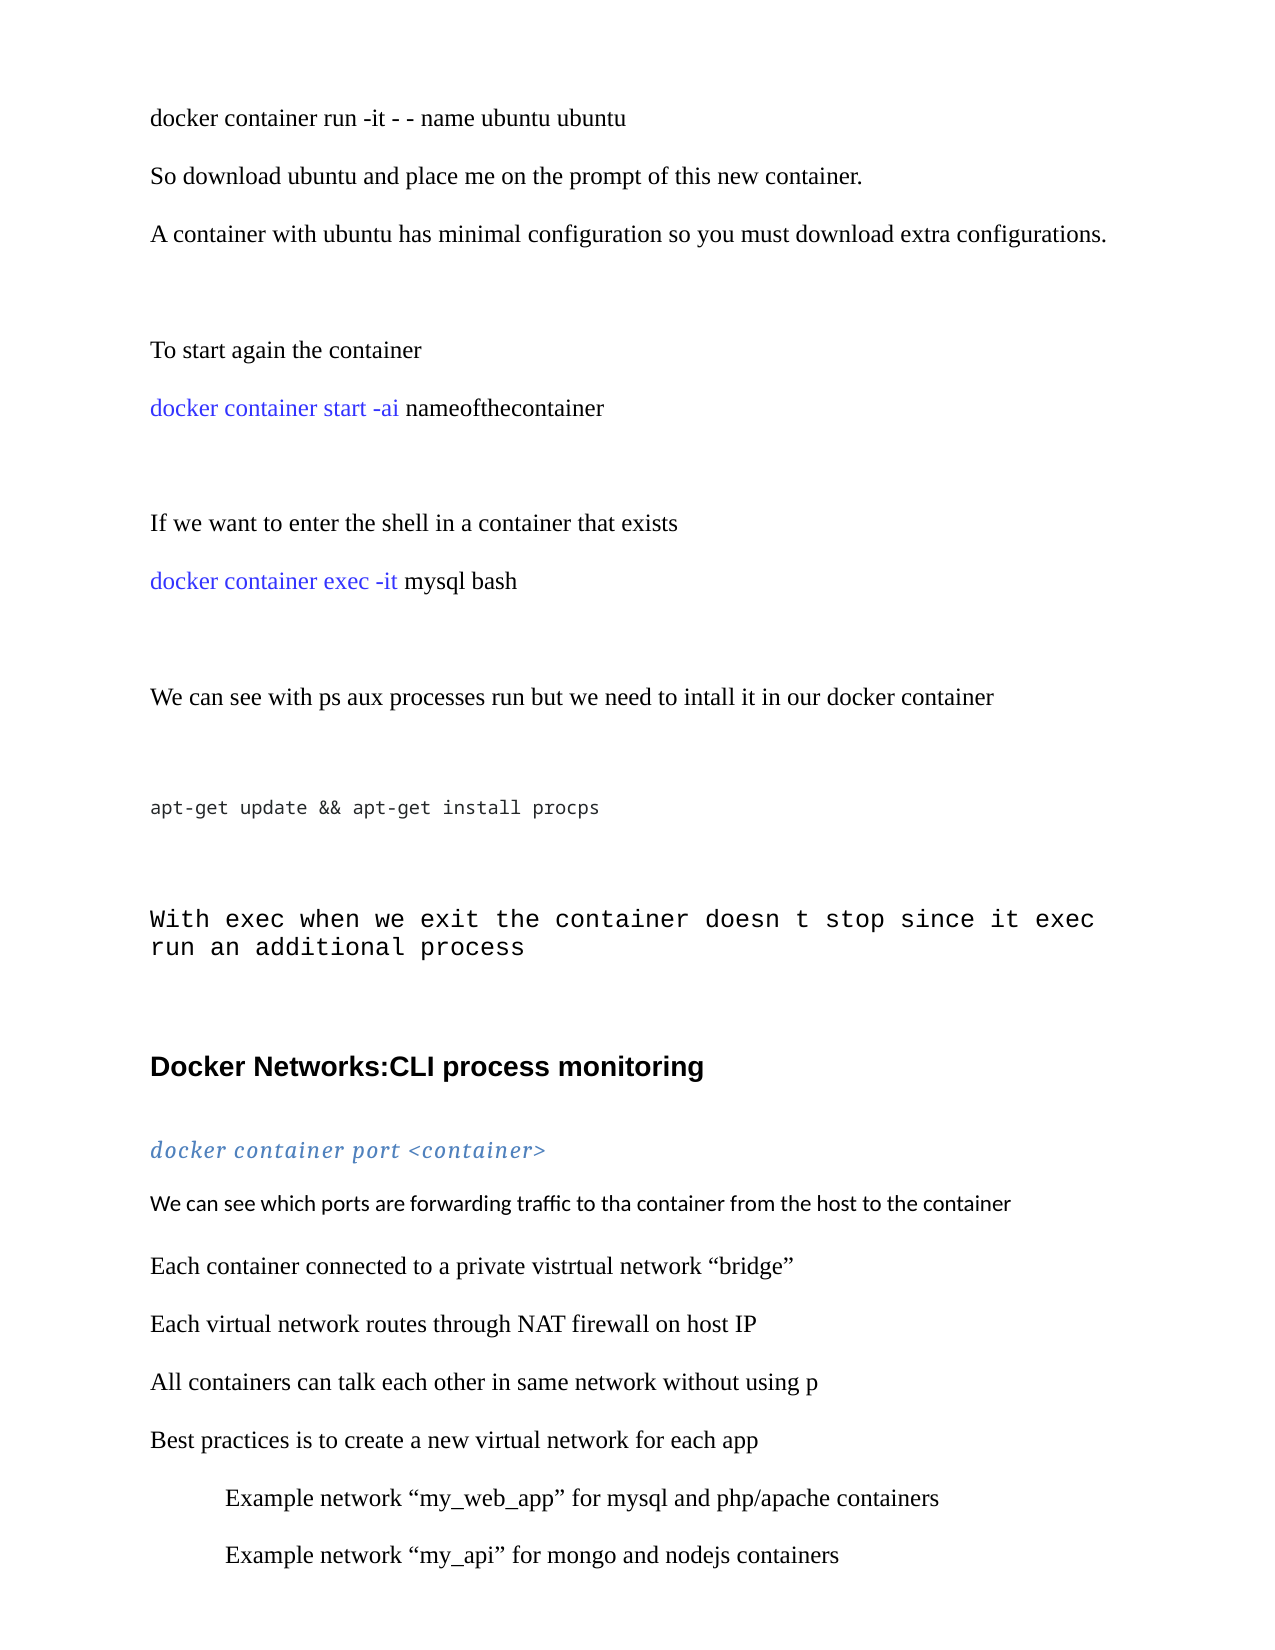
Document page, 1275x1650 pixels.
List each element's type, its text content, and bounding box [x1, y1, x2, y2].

text We can see which ports are forwarding traffic to tha container from the host to the container [150, 1189, 1125, 1218]
text docker container exec -it mysql bash [150, 566, 1125, 595]
text We can see with ps aux processes run but we need to intall it in our docker container [150, 682, 1125, 711]
text Example network “my_api” for mongo and nodejs containers [150, 1541, 1125, 1569]
text So download ubuntu and place me on the prompt of this new container. [150, 161, 1125, 190]
text Example network “my_web_app” for mysql and php/apache containers [150, 1483, 1125, 1511]
text apt-get update && apt-get install procps [150, 794, 1125, 819]
text To start again the container [150, 335, 1125, 363]
text A container with ubuntu has minimal configuration so you must download extra configurations. [150, 219, 1125, 248]
text Each container connected to a private vistrtual network “bridge” [150, 1251, 1125, 1280]
subtitle docker container port <container> [150, 1136, 1125, 1164]
text docker container start -ai nameofthecontainer [150, 393, 1125, 421]
text docker container run -it - - name ubuntu ubuntu [150, 103, 1125, 132]
text All containers can talk each other in same network without using p [150, 1367, 1125, 1396]
text Docker Networks:CLI process monitoring [150, 1050, 1125, 1083]
text Each virtual network routes through NAT firewall on host IP [150, 1309, 1125, 1338]
text If we want to enter the shell in a container that exists [150, 508, 1125, 537]
text Best practices is to create a new virtual network for each app [150, 1425, 1125, 1453]
text With exec when we exit the container doesn t stop since it exec run an additional process [150, 907, 1125, 963]
